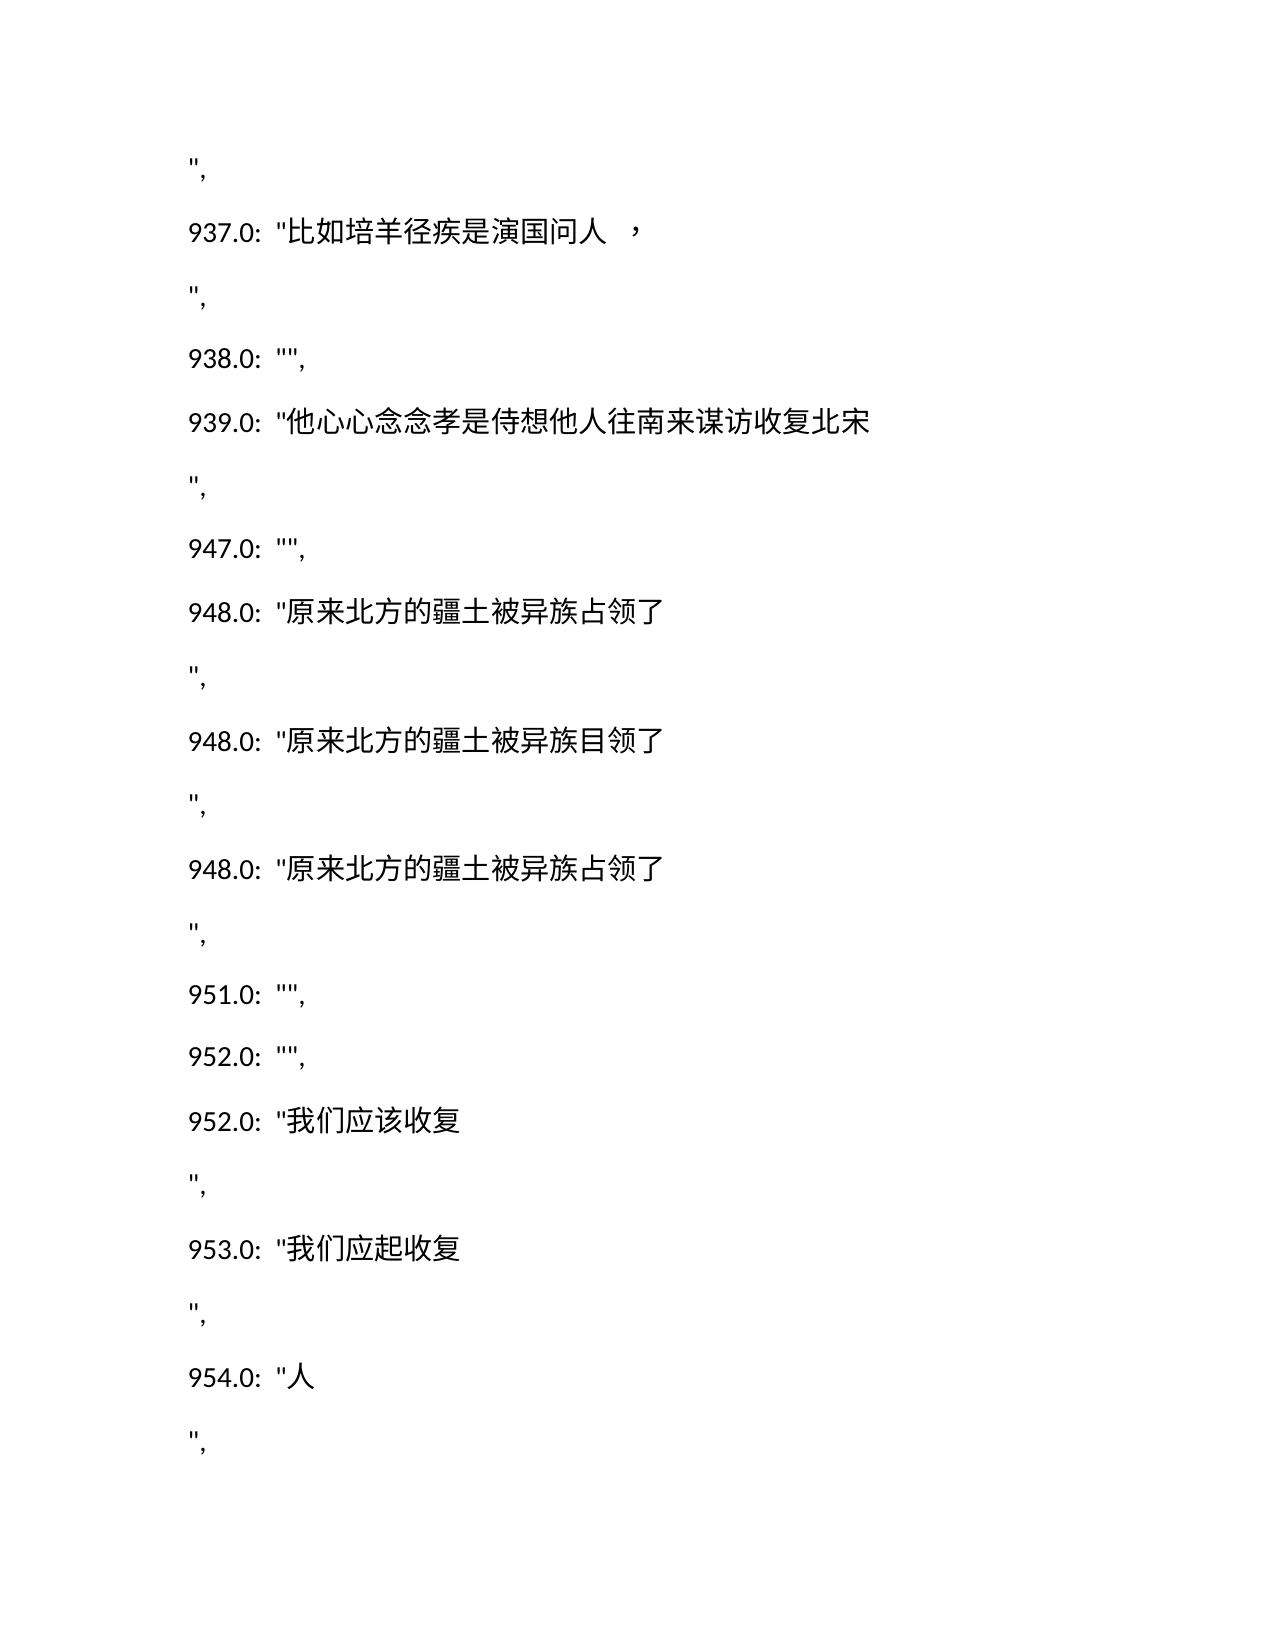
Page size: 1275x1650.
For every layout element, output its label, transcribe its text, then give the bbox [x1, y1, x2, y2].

text ", [187, 1295, 1087, 1330]
text ", [187, 278, 1087, 314]
text 953.0: "我们应起收复 [187, 1228, 1087, 1268]
text 952.0: "", [187, 1038, 1087, 1074]
text 938.0: "", [187, 340, 1087, 376]
text 948.0: "原来北方的疆土被异族占领了 [187, 848, 1087, 888]
text ", [187, 786, 1087, 822]
text 948.0: "原来北方的疆土被异族占领了 [187, 592, 1087, 631]
text ", [187, 1423, 1087, 1458]
text 951.0: "", [187, 976, 1087, 1012]
text 947.0: "", [187, 530, 1087, 566]
text 948.0: "原来北方的疆土被异族目领了 [187, 720, 1087, 760]
text 939.0: "他心心念念孝是侍想他人往南来谋访收复北宋 [187, 402, 1087, 441]
text 952.0: "我们应该收复 [187, 1100, 1087, 1140]
text ", [187, 658, 1087, 694]
text ", [187, 468, 1087, 504]
text ", [187, 1166, 1087, 1202]
text 954.0: "人 [187, 1356, 1087, 1396]
text ", [187, 150, 1087, 186]
text 937.0: "比如培羊径疾是演国问人 ， [187, 212, 1087, 251]
text ", [187, 915, 1087, 950]
